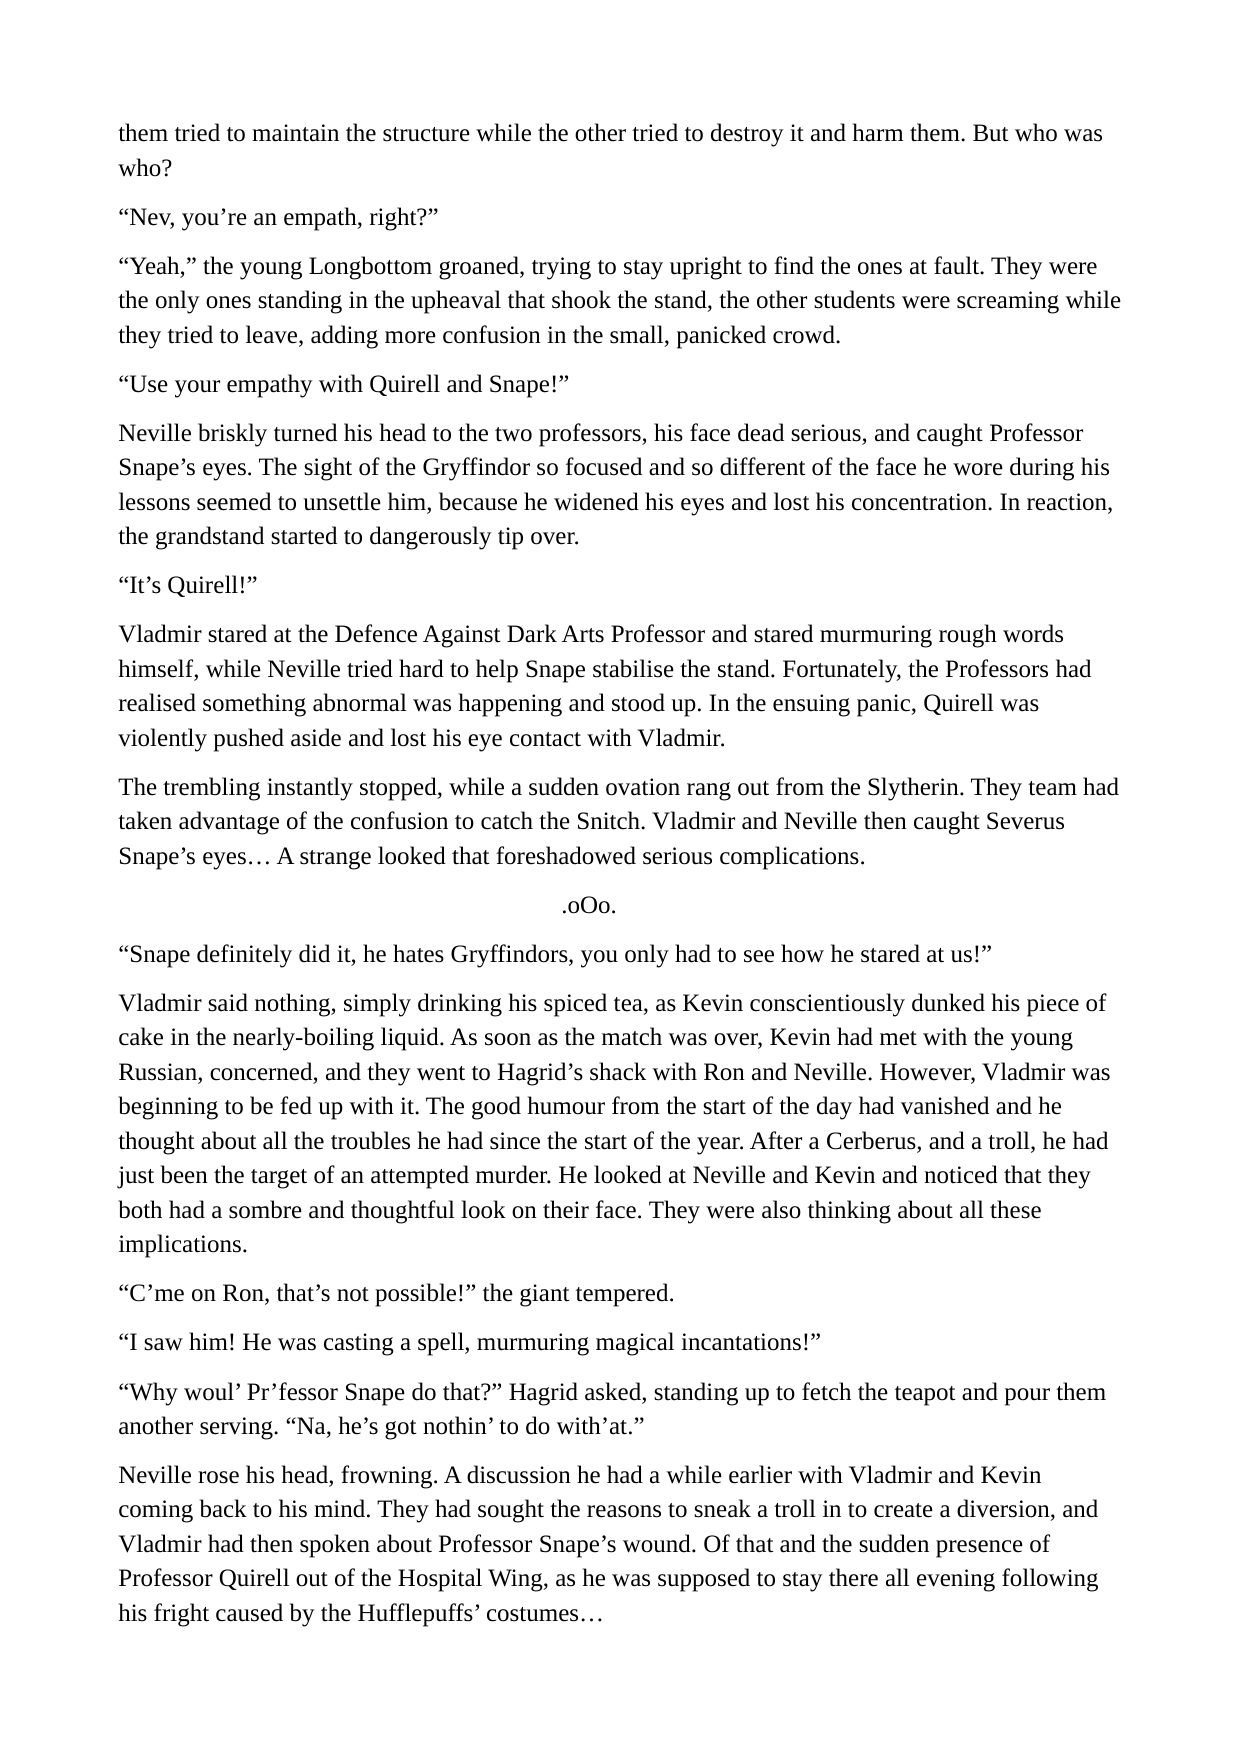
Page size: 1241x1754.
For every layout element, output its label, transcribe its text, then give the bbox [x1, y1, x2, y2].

text “Nev, you’re an empath, right?” [118, 202, 1122, 230]
text Neville briskly turned his head to the two professors, his face dead serious, and caught Professor Snape’s eyes. The sight of the Gryffindor so focused and so different of the face he wore during his lessons seemed to unsettle him, because he widened his eyes and lost his concentration. In reaction, the grandstand started to dangerously tip over. [118, 418, 1122, 550]
text “Use your empathy with Quirell and Snape!” [118, 369, 1122, 397]
text “I saw him! He was casting a spell, murmuring magical incantations!” [118, 1327, 1122, 1356]
text .oOo. [561, 890, 1122, 919]
text “Snape definitely did it, he hates Gryffindors, you only had to see how he stared at us!” [118, 939, 1122, 968]
text Vladmir stared at the Defence Against Dark Arts Professor and stared murmuring rough words himself, while Neville tried hard to help Snape stabilise the stand. Fortunately, the Professors had realised something abnormal was happening and stood up. In the ensuing panic, Quirell was violently pushed aside and lost his eye contact with Vladmir. [118, 619, 1122, 752]
text them tried to maintain the structure while the other tried to destroy it and harm them. But who was who? [118, 118, 1122, 181]
text “C’me on Ron, that’s not possible!” the giant tempered. [118, 1278, 1122, 1307]
text “Why woul’ Pr’fessor Snape do that?” Hagrid asked, standing up to fetch the teapot and pour them another serving. “Na, he’s got nothin’ to do with’at.” [118, 1377, 1122, 1440]
text Vladmir said nothing, simply drinking his spiced tea, as Kevin conscientiously dunked his piece of cake in the nearly-boiling liquid. As soon as the match was over, Kevin had met with the young Russian, concerned, and they went to Hagrid’s shack with Ron and Neville. However, Vladmir was beginning to be fed up with it. The good humour from the start of the day had vanished and he thought about all the troubles he had since the start of the year. After a Cerberus, and a troll, he had just been the target of an attempted murder. He looked at Neville and Kevin and noticed that they both had a sombre and thoughtful look on their face. They were also thinking about all these implications. [118, 988, 1122, 1258]
text Neville rose his head, frowning. A discussion he had a while earlier with Vladmir and Kevin coming back to his mind. They had sought the reasons to sneak a troll in to create a diversion, and Vladmir had then spoken about Professor Snape’s wound. Of that and the sudden presence of Professor Quirell out of the Hospital Wing, as he was supposed to stay there all evening following his fright caused by the Hufflepuffs’ costumes… [118, 1460, 1122, 1627]
text “Yeah,” the young Longbottom groaned, trying to stay upright to find the ones at fault. They were the only ones standing in the upheaval that shook the stand, the other students were screaming while they tried to leave, adding more confusion in the small, panicked crowd. [118, 251, 1122, 348]
text The trembling instantly stopped, while a sudden ovation rang out from the Slytherin. They team had taken advantage of the confusion to catch the Snitch. Vladmir and Neville then caught Severus Snape’s eyes… A strange looked that foreshadowed serious complications. [118, 772, 1122, 869]
text “It’s Quirell!” [118, 570, 1122, 599]
